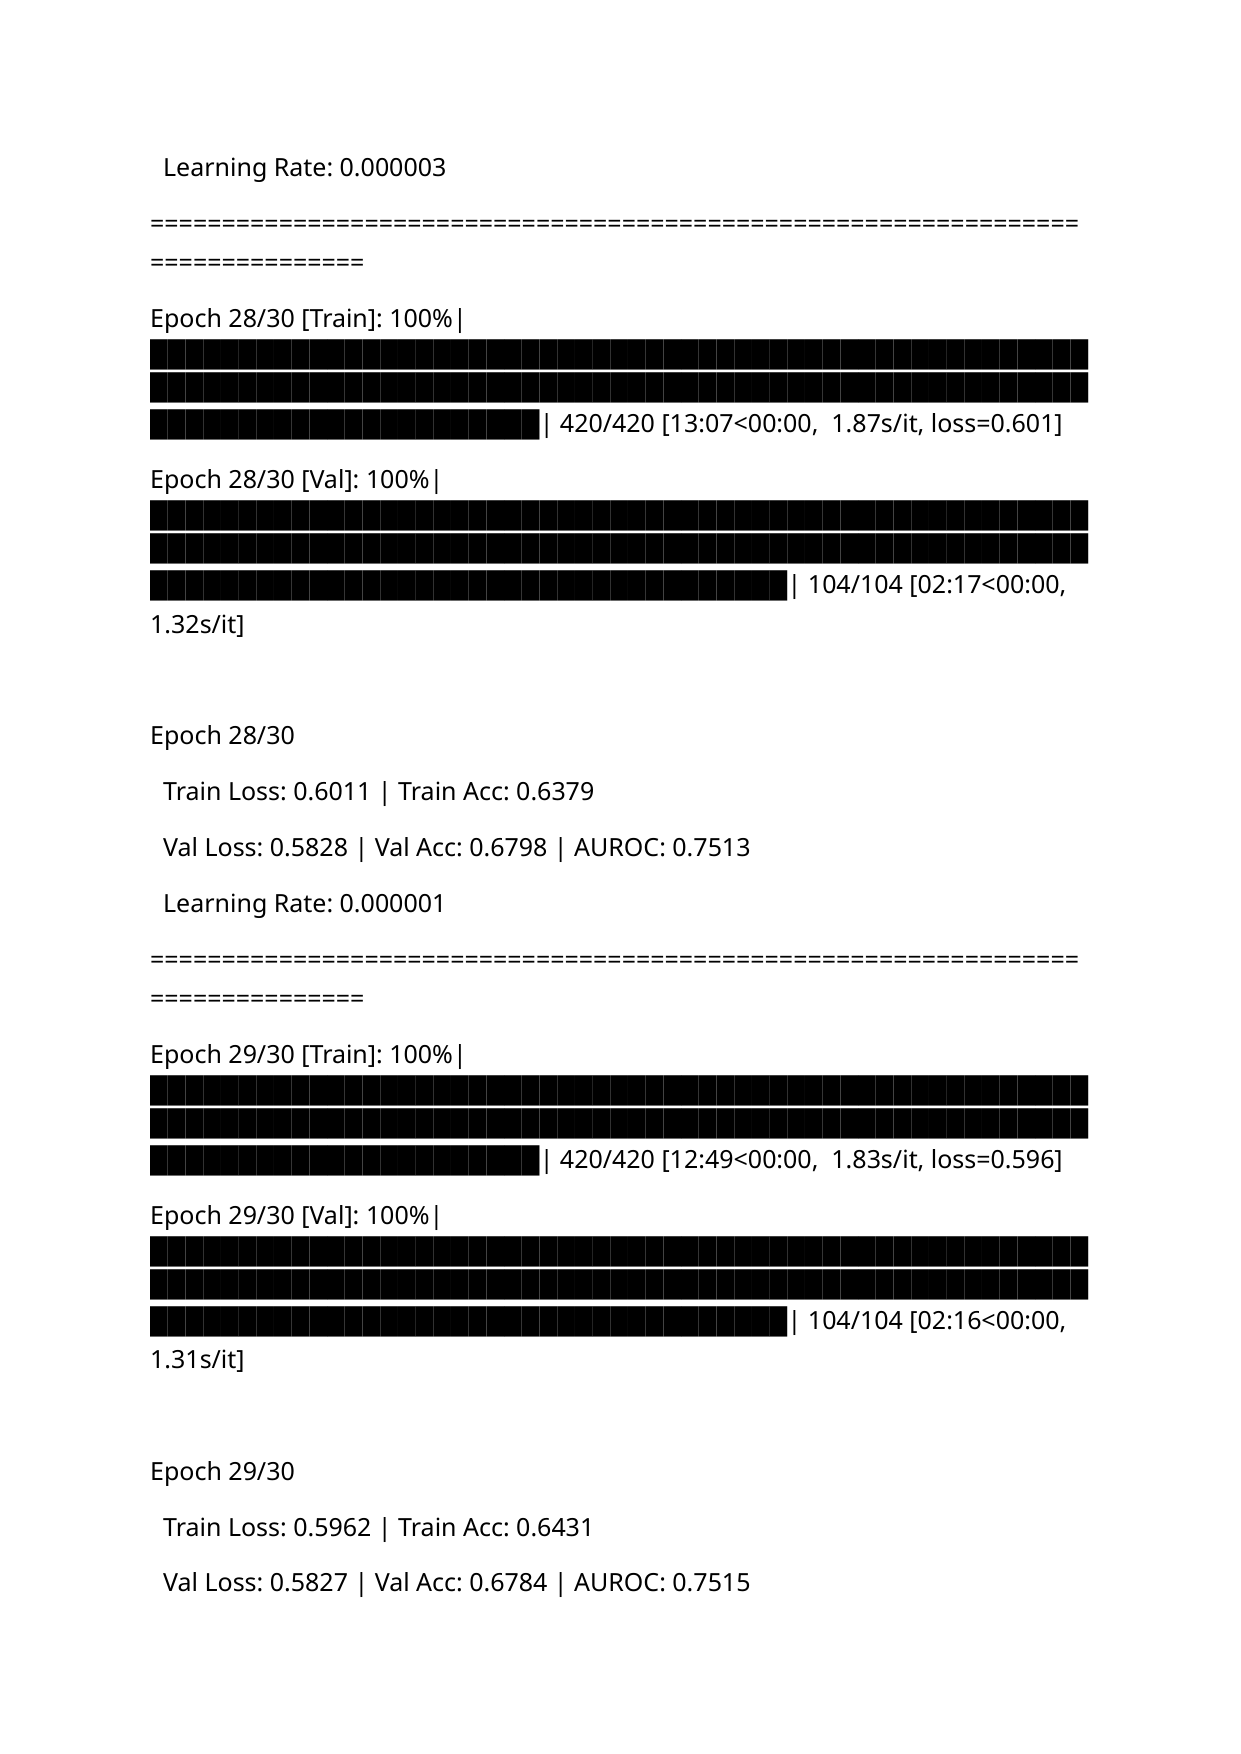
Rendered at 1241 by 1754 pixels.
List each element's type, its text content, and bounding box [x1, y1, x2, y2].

text Train Loss: 0.6011 | Train Acc: 0.6379 [150, 774, 1090, 808]
text ================================================================================ [150, 206, 1090, 279]
text Epoch 29/30 [Val]: 100%|██████████████████████████████████████████████████████████████████████████████████████████████████████████████████████████████████████████████| 104/104 [02:16<00:00, 1.31s/it] [150, 1197, 1090, 1376]
text Learning Rate: 0.000001 [150, 885, 1090, 919]
text Val Loss: 0.5828 | Val Acc: 0.6798 | AUROC: 0.7513 [150, 829, 1090, 864]
text Epoch 29/30 [Train]: 100%|████████████████████████████████████████████████████████████████████████████████████████████████████████████████████████████████| 420/420 [12:49<00:00, 1.83s/it, loss=0.596] [150, 1036, 1090, 1176]
text Epoch 28/30 [150, 718, 1090, 752]
text Epoch 29/30 [150, 1453, 1090, 1487]
text ================================================================================ [150, 941, 1090, 1014]
text Epoch 28/30 [Train]: 100%|████████████████████████████████████████████████████████████████████████████████████████████████████████████████████████████████| 420/420 [13:07<00:00, 1.87s/it, loss=0.601] [150, 301, 1090, 440]
text Val Loss: 0.5827 | Val Acc: 0.6784 | AUROC: 0.7515 [150, 1565, 1090, 1599]
text Learning Rate: 0.000003 [150, 150, 1090, 184]
text Epoch 28/30 [Val]: 100%|██████████████████████████████████████████████████████████████████████████████████████████████████████████████████████████████████████████████| 104/104 [02:17<00:00, 1.32s/it] [150, 462, 1090, 640]
text Train Loss: 0.5962 | Train Acc: 0.6431 [150, 1509, 1090, 1543]
